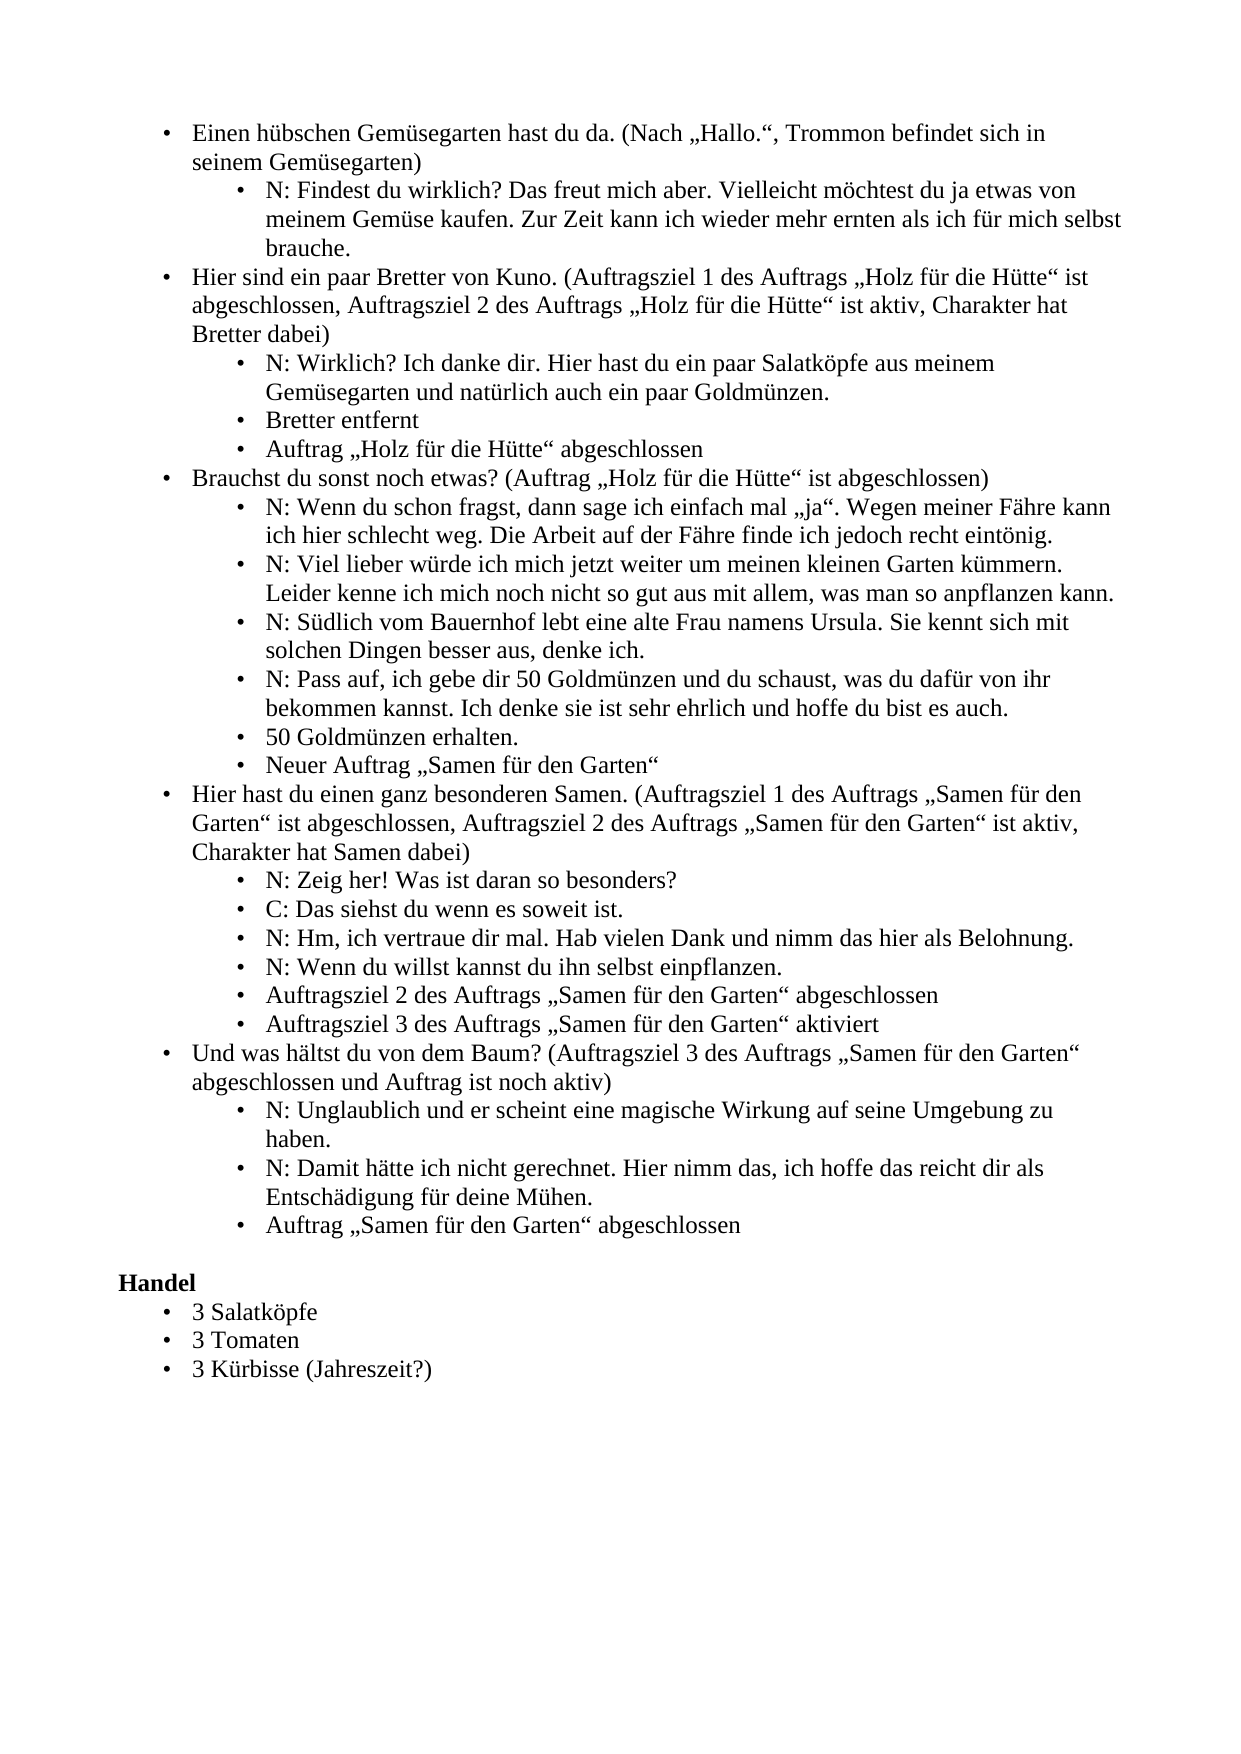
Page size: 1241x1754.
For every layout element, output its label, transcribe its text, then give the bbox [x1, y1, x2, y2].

list Bretter entfernt [236, 406, 1122, 434]
list N: Südlich vom Bauernhof lebt eine alte Frau namens Ursula. Sie kennt sich mit solchen Dingen besser aus, denke ich. [236, 607, 1122, 664]
list N: Unglaublich und er scheint eine magische Wirkung auf seine Umgebung zu haben. [236, 1096, 1122, 1153]
list Und was hältst du von dem Baum? (Auftragsziel 3 des Auftrags „Samen für den Garten“ abgeschlossen und Auftrag ist noch aktiv) [162, 1038, 1122, 1096]
list 50 Goldmünzen erhalten. [236, 722, 1122, 751]
list Auftragsziel 2 des Auftrags „Samen für den Garten“ abgeschlossen [236, 981, 1122, 1009]
list Hier hast du einen ganz besonderen Samen. (Auftragsziel 1 des Auftrags „Samen für den Garten“ ist abgeschlossen, Auftragsziel 2 des Auftrags „Samen für den Garten“ ist aktiv, Charakter hat Samen dabei) [162, 779, 1122, 866]
list 3 Tomaten [162, 1326, 1122, 1354]
list Brauchst du sonst noch etwas? (Auftrag „Holz für die Hütte“ ist abgeschlossen) [162, 463, 1122, 492]
list 3 Kürbisse (Jahreszeit?) [162, 1354, 1122, 1383]
list N: Zeig her! Was ist daran so besonders? [236, 866, 1122, 894]
list Hier sind ein paar Bretter von Kuno. (Auftragsziel 1 des Auftrags „Holz für die Hütte“ ist abgeschlossen, Auftragsziel 2 des Auftrags „Holz für die Hütte“ ist aktiv, Charakter hat Bretter dabei) [162, 262, 1122, 348]
list N: Damit hätte ich nicht gerechnet. Hier nimm das, ich hoffe das reicht dir als Entschädigung für deine Mühen. [236, 1153, 1122, 1211]
list N: Wenn du willst kannst du ihn selbst einpflanzen. [236, 952, 1122, 981]
list N: Wirklich? Ich danke dir. Hier hast du ein paar Salatköpfe aus meinem Gemüsegarten und natürlich auch ein paar Goldmünzen. [236, 348, 1122, 406]
list 3 Salatköpfe [162, 1297, 1122, 1326]
list Einen hübschen Gemüsegarten hast du da. (Nach „Hallo.“, Trommon befindet sich in seinem Gemüsegarten) [162, 118, 1122, 176]
list N: Hm, ich vertraue dir mal. Hab vielen Dank und nimm das hier als Belohnung. [236, 923, 1122, 952]
list N: Wenn du schon fragst, dann sage ich einfach mal „ja“. Wegen meiner Fähre kann ich hier schlecht weg. Die Arbeit auf der Fähre finde ich jedoch recht eintönig. [236, 492, 1122, 549]
text Handel [118, 1268, 1122, 1297]
list Neuer Auftrag „Samen für den Garten“ [236, 751, 1122, 779]
list Auftrag „Samen für den Garten“ abgeschlossen [236, 1211, 1122, 1239]
list N: Viel lieber würde ich mich jetzt weiter um meinen kleinen Garten kümmern. Leider kenne ich mich noch nicht so gut aus mit allem, was man so anpflanzen kann. [236, 549, 1122, 607]
list Auftrag „Holz für die Hütte“ abgeschlossen [236, 434, 1122, 463]
list Auftragsziel 3 des Auftrags „Samen für den Garten“ aktiviert [236, 1009, 1122, 1038]
list N: Findest du wirklich? Das freut mich aber. Vielleicht möchtest du ja etwas von meinem Gemüse kaufen. Zur Zeit kann ich wieder mehr ernten als ich für mich selbst brauche. [236, 176, 1122, 262]
list C: Das siehst du wenn es soweit ist. [236, 894, 1122, 923]
list N: Pass auf, ich gebe dir 50 Goldmünzen und du schaust, was du dafür von ihr bekommen kannst. Ich denke sie ist sehr ehrlich und hoffe du bist es auch. [236, 664, 1122, 722]
